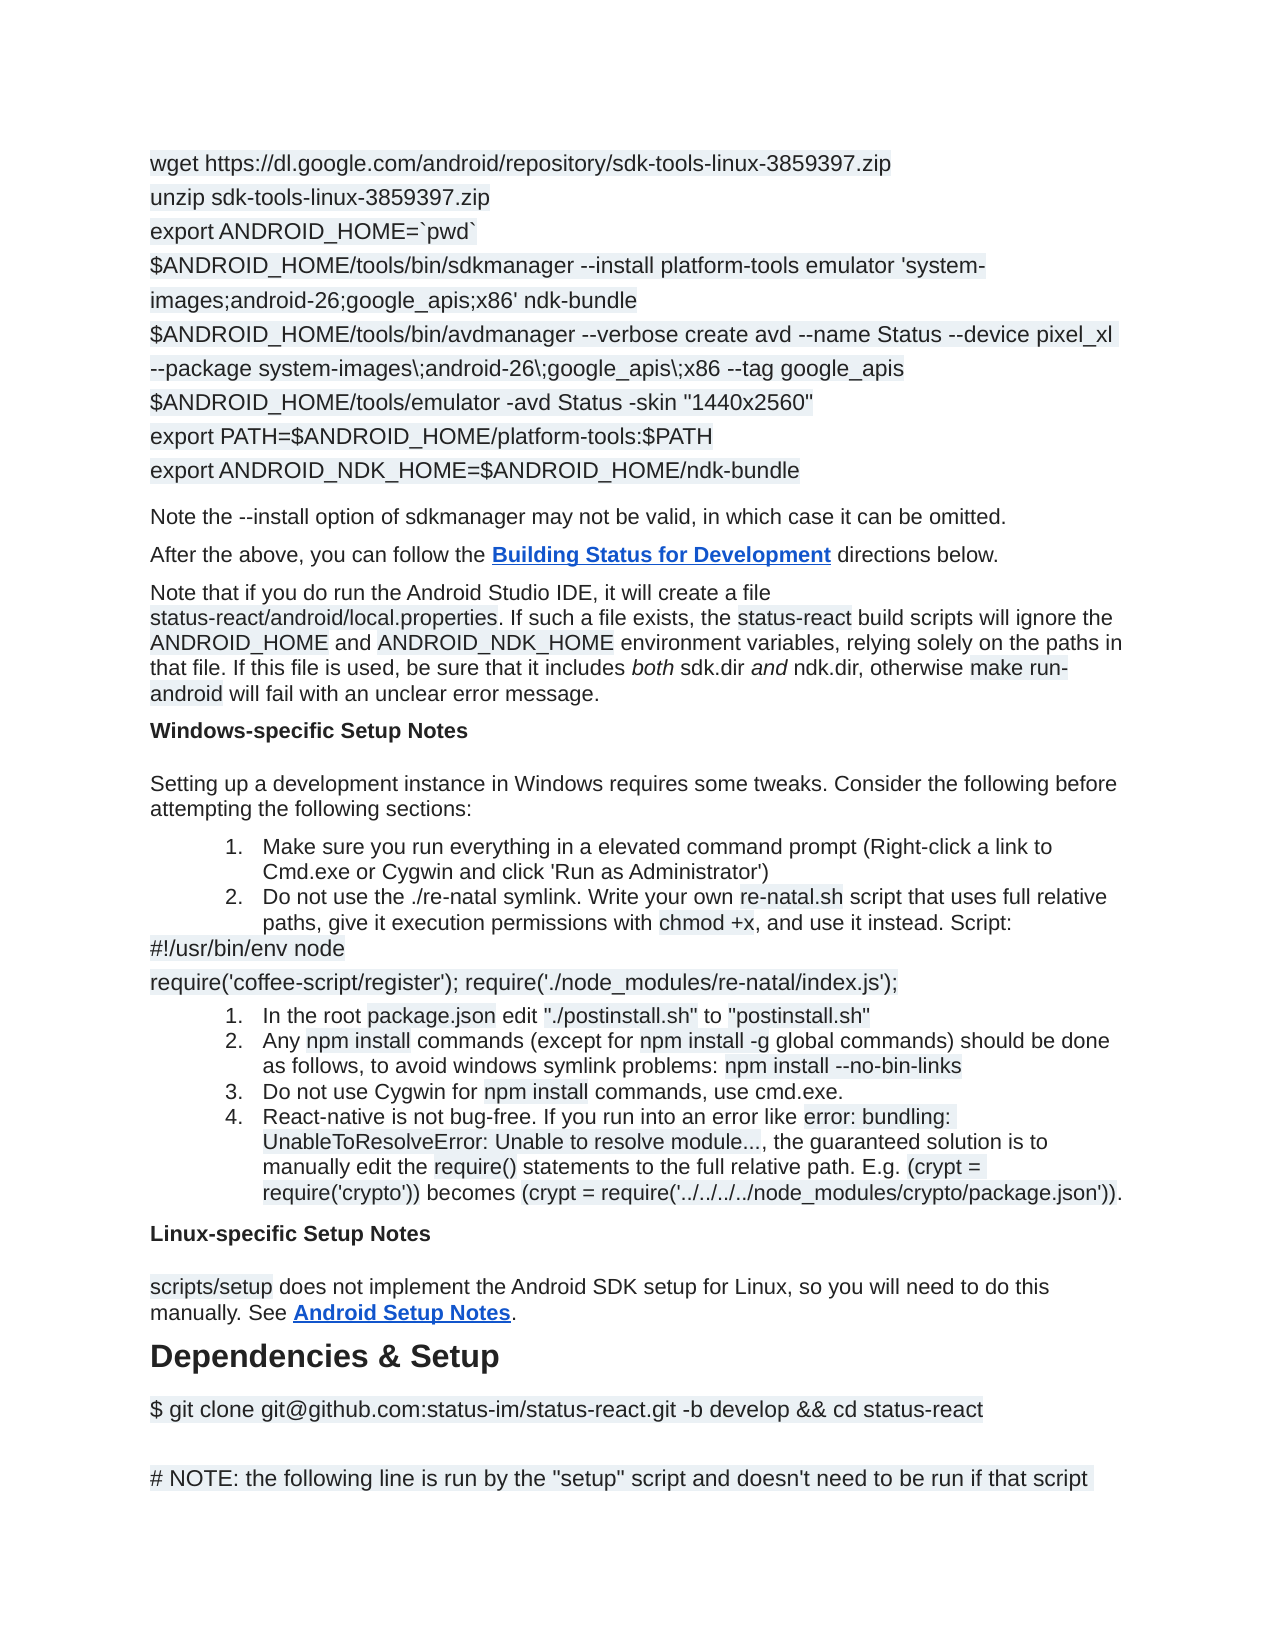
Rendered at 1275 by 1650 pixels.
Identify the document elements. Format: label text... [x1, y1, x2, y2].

text Setting up a development instance in Windows requires some tweaks. Consider the following before attempting the following sections: [150, 771, 1125, 821]
subtitle Windows-specific Setup Notes [150, 708, 1125, 743]
list Do not use the ./re-natal symlink. Write your own re-natal.sh script that uses full relative paths, give it execution permissions with chmod +x, and use it instead. Script: [225, 884, 1125, 935]
subtitle Linux-specific Setup Notes [150, 1211, 1125, 1247]
subtitle Dependencies & Setup [150, 1324, 1125, 1374]
list Make sure you run everything in a elevated command prompt (Right-click a link to Cmd.exe or Cygwin and click 'Run as Administrator') [225, 834, 1125, 884]
list Do not use Cygwin for npm install commands, use cmd.exe. [225, 1079, 1125, 1104]
list In the root package.json edit "./postinstall.sh" to "postinstall.sh" [225, 1003, 1125, 1028]
text scripts/setup does not implement the Android SDK setup for Linux, so you will need to do this manually. See Android Setup Notes. [150, 1274, 1125, 1324]
text #!/usr/bin/env node require('coffee-script/register'); require('./node_modules/re-natal/index.js'); [150, 935, 1125, 995]
list React-native is not bug-free. If you run into an error like error: bundling: UnableToResolveError: Unable to resolve module..., the guaranteed solution is to manually edit the require() statements to the full relative path. E.g. (crypt = require('crypto')) becomes (crypt = require('../../../../node_modules/crypto/package.json')). [225, 1104, 1125, 1205]
text After the above, you can follow the Building Status for Development directions below. [150, 542, 1125, 567]
text Note that if you do run the Android Studio IDE, it will create a file status-react/android/local.properties. If such a file exists, the status-react build scripts will ignore the ANDROID_HOME and ANDROID_NDK_HOME environment variables, relying solely on the paths in that file. If this file is used, be sure that it includes both sdk.dir and ndk.dir, otherwise make run-android will fail with an unclear error message. [150, 579, 1125, 706]
text wget https://dl.google.com/android/repository/sdk-tools-linux-3859397.zip unzip sdk-tools-linux-3859397.zip export ANDROID_HOME=`pwd` $ANDROID_HOME/tools/bin/sdkmanager --install platform-tools emulator 'system-images;android-26;google_apis;x86' ndk-bundle $ANDROID_HOME/tools/bin/avdmanager --verbose create avd --name Status --device pixel_xl --package system-images\;android-26\;google_apis\;x86 --tag google_apis $ANDROID_HOME/tools/emulator -avd Status -skin "1440x2560" export PATH=$ANDROID_HOME/platform-tools:$PATH export ANDROID_NDK_HOME=$ANDROID_HOME/ndk-bundle [150, 150, 1125, 484]
text $ git clone git@github.com:status-im/status-react.git -b develop && cd status-react # NOTE: the following line is run by the "setup" script and doesn't need to be run if that script [150, 1396, 1125, 1491]
text Note the --install option of sdkmanager may not be valid, in which case it can be omitted. [150, 504, 1125, 529]
list Any npm install commands (except for npm install -g global commands) should be done as follows, to avoid windows symlink problems: npm install --no-bin-links [225, 1028, 1125, 1079]
